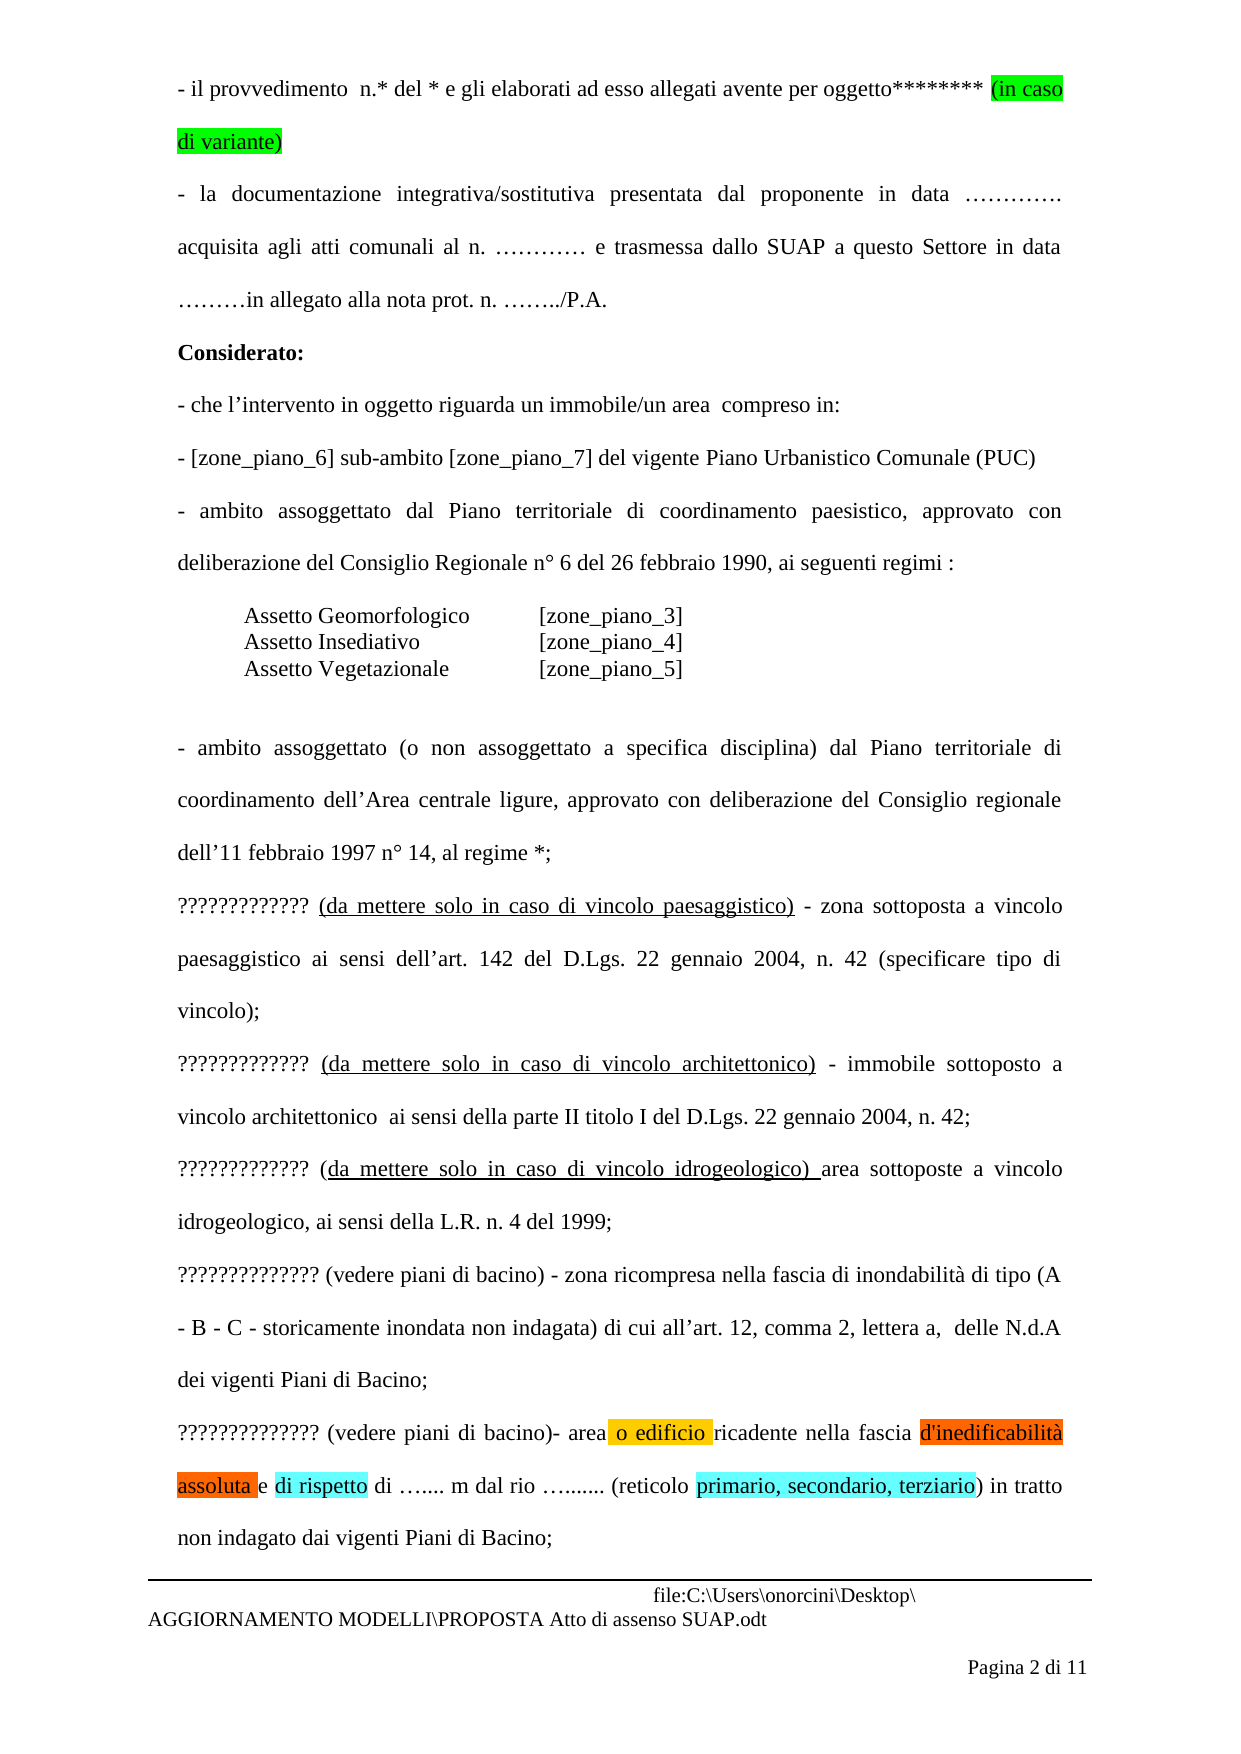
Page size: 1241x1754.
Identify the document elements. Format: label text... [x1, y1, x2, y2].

table_header [zone_piano_3] [532, 602, 1063, 628]
text ?????????????? (vedere piani di bacino)- area o edificio ricadente nella fascia d'inedificabilità assoluta e di rispetto di ….... m dal rio …....... (reticolo primario, secondario, terziario) in tratto non indagato dai vigenti Piani di Bacino; [177, 1419, 1063, 1551]
text ?????????????? (vedere piani di bacino) - zona ricompresa nella fascia di inondabilità di tipo (A - B - C - storicamente inondata non indagata) di cui all’art. 12, comma 2, lettera a, delle N.d.A dei vigenti Piani di Bacino; [177, 1261, 1063, 1393]
table_cell Assetto Insediativo [236, 629, 532, 655]
text ????????????? (da mettere solo in caso di vincolo architettonico) - immobile sottoposto a vincolo architettonico ai sensi della parte II titolo I del D.Lgs. 22 gennaio 2004, n. 42; [177, 1050, 1063, 1129]
table_cell [zone_piano_4] [532, 629, 1063, 655]
table_header Assetto Geomorfologico [236, 602, 532, 628]
text ????????????? (da mettere solo in caso di vincolo paesaggistico) - zona sottoposta a vincolo paesaggistico ai sensi dell’art. 142 del D.Lgs. 22 gennaio 2004, n. 42 (specificare tipo di vincolo); [177, 892, 1063, 1024]
table_cell [zone_piano_5] [532, 655, 1063, 681]
text ????????????? (da mettere solo in caso di vincolo idrogeologico) area sottoposte a vincolo idrogeologico, ai sensi della L.R. n. 4 del 1999; [177, 1156, 1063, 1234]
text - ambito assoggettato dal Piano territoriale di coordinamento paesistico, approvato con deliberazione del Consiglio Regionale n° 6 del 26 febbraio 1990, ai seguenti regimi : [177, 497, 1063, 576]
text - la documentazione integrativa/sostitutiva presentata dal proponente in data …………. acquisita agli atti comunali al n. ………… e trasmessa dallo SUAP a questo Settore in data ………in allegato alla nota prot. n. ……../P.A. [177, 180, 1063, 312]
text Considerato: [177, 338, 1063, 365]
text - ambito assoggettato (o non assoggettato a specifica disciplina) dal Piano territoriale di coordinamento dell’Area centrale ligure, approvato con deliberazione del Consiglio regionale dell’11 febbraio 1997 n° 14, al regime *; [177, 734, 1063, 866]
text - che l’intervento in oggetto riguarda un immobile/un area compreso in: [177, 391, 1063, 418]
text - [zone_piano_6] sub-ambito [zone_piano_7] del vigente Piano Urbanistico Comunale (PUC) [177, 444, 1063, 470]
table_cell Assetto Vegetazionale [236, 655, 532, 681]
text - il provvedimento n.* del * e gli elaborati ad esso allegati avente per oggetto******** (in caso di variante) [177, 75, 1063, 154]
